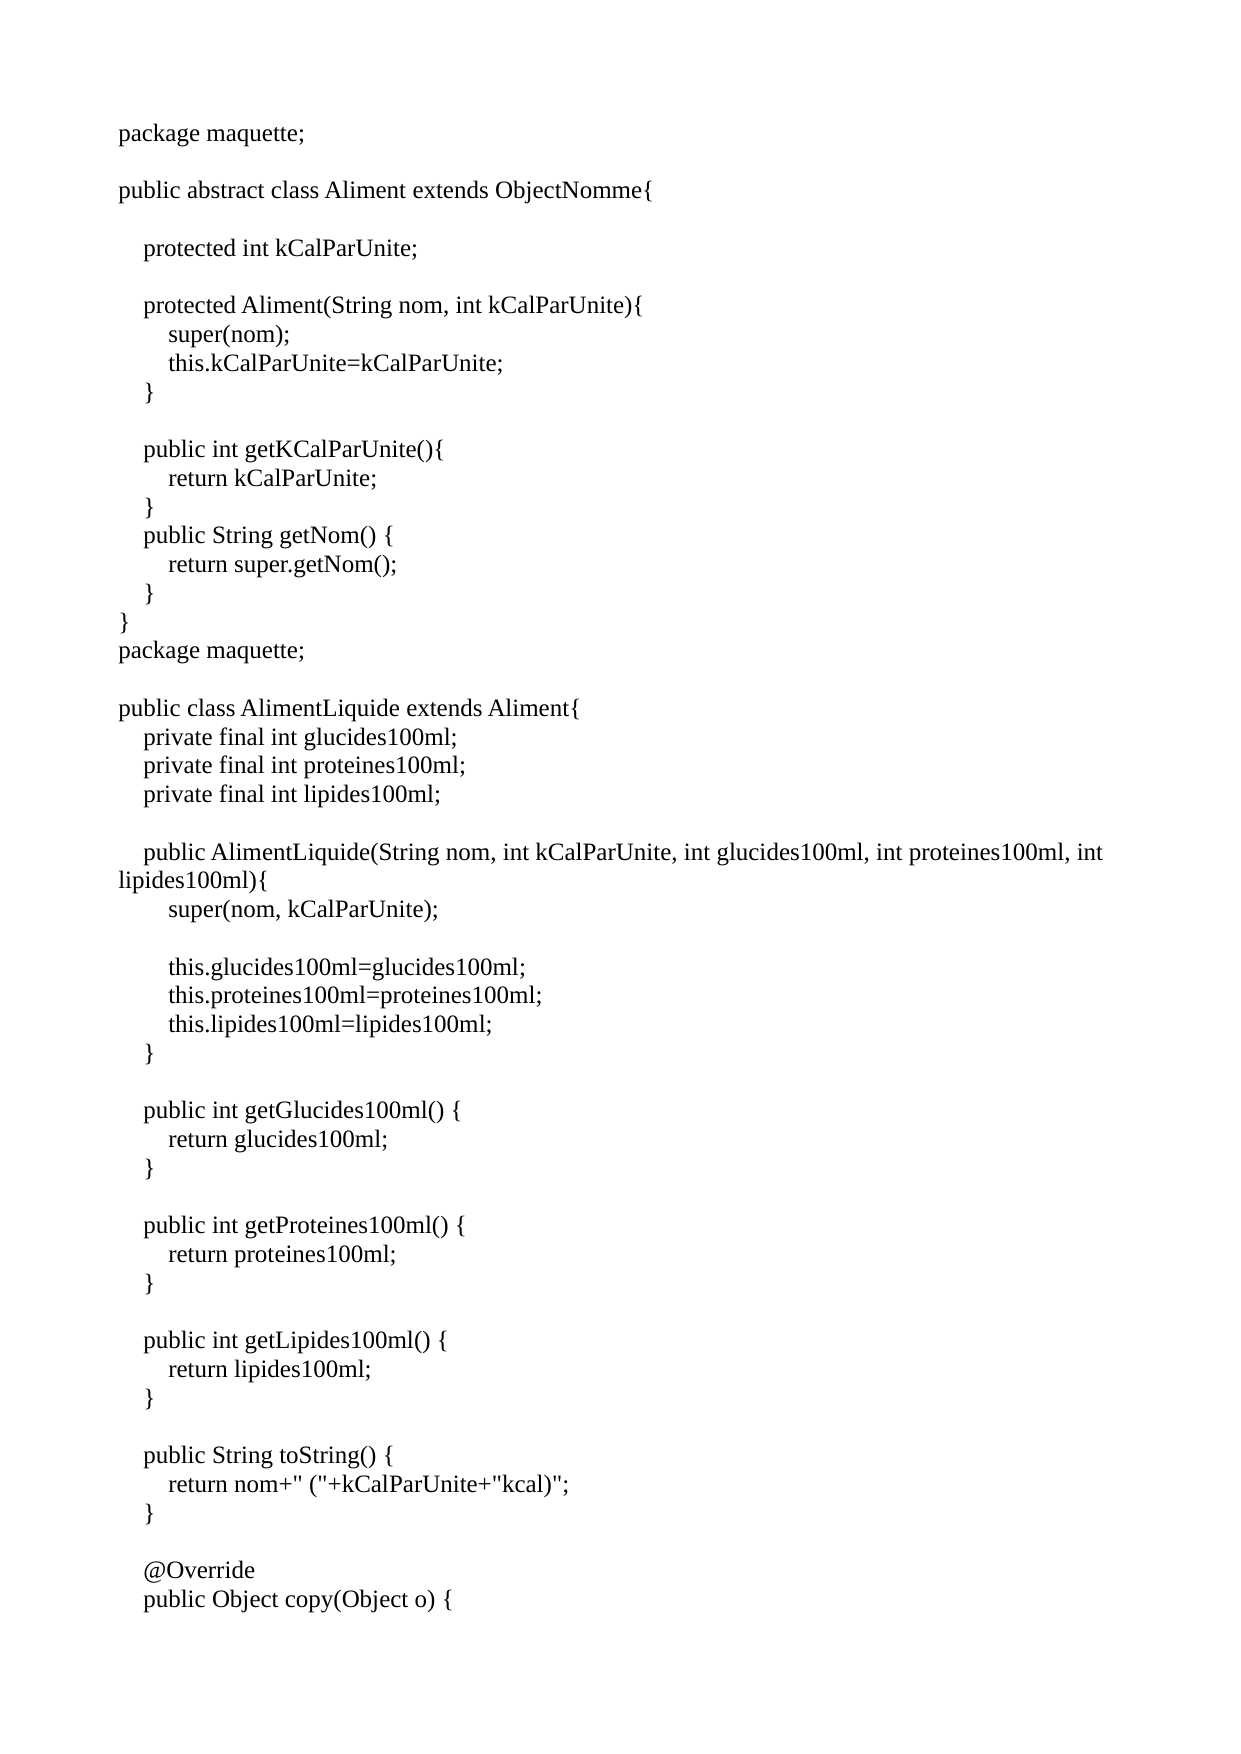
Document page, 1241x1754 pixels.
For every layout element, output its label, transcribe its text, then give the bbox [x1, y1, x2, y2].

text public abstract class Aliment extends ObjectNomme{ [118, 176, 1122, 204]
text public String toString() { [118, 1441, 1122, 1469]
text return super.getNom(); [118, 549, 1122, 578]
text protected int kCalParUnite; [118, 233, 1122, 262]
text } [118, 1153, 1122, 1182]
text public String getNom() { [118, 521, 1122, 549]
text this.kCalParUnite=kCalParUnite; [118, 348, 1122, 377]
text return glucides100ml; [118, 1124, 1122, 1153]
text private final int proteines100ml; [118, 751, 1122, 779]
text public int getProteines100ml() { [118, 1211, 1122, 1239]
text } [118, 377, 1122, 406]
text return kCalParUnite; [118, 463, 1122, 492]
text } [118, 1038, 1122, 1067]
text } [118, 492, 1122, 521]
text public int getLipides100ml() { [118, 1326, 1122, 1354]
text return proteines100ml; [118, 1239, 1122, 1268]
text super(nom); [118, 319, 1122, 348]
text public class AlimentLiquide extends Aliment{ [118, 693, 1122, 722]
text this.proteines100ml=proteines100ml; [118, 981, 1122, 1009]
text @Override [118, 1556, 1122, 1584]
text protected Aliment(String nom, int kCalParUnite){ [118, 291, 1122, 319]
text public AlimentLiquide(String nom, int kCalParUnite, int glucides100ml, int proteines100ml, int lipides100ml){ [118, 837, 1122, 894]
text package maquette; [118, 636, 1122, 664]
text private final int lipides100ml; [118, 779, 1122, 808]
text this.glucides100ml=glucides100ml; [118, 952, 1122, 981]
text } [118, 578, 1122, 607]
text return lipides100ml; [118, 1354, 1122, 1383]
text this.lipides100ml=lipides100ml; [118, 1009, 1122, 1038]
text } [118, 1383, 1122, 1412]
text super(nom, kCalParUnite); [118, 894, 1122, 923]
text public int getKCalParUnite(){ [118, 434, 1122, 463]
text public int getGlucides100ml() { [118, 1096, 1122, 1124]
text private final int glucides100ml; [118, 722, 1122, 751]
text } [118, 607, 1122, 636]
text } [118, 1498, 1122, 1527]
text return nom+" ("+kCalParUnite+"kcal)"; [118, 1469, 1122, 1498]
text package maquette; [118, 118, 1122, 147]
text public Object copy(Object o) { [118, 1584, 1122, 1613]
text } [118, 1268, 1122, 1297]
